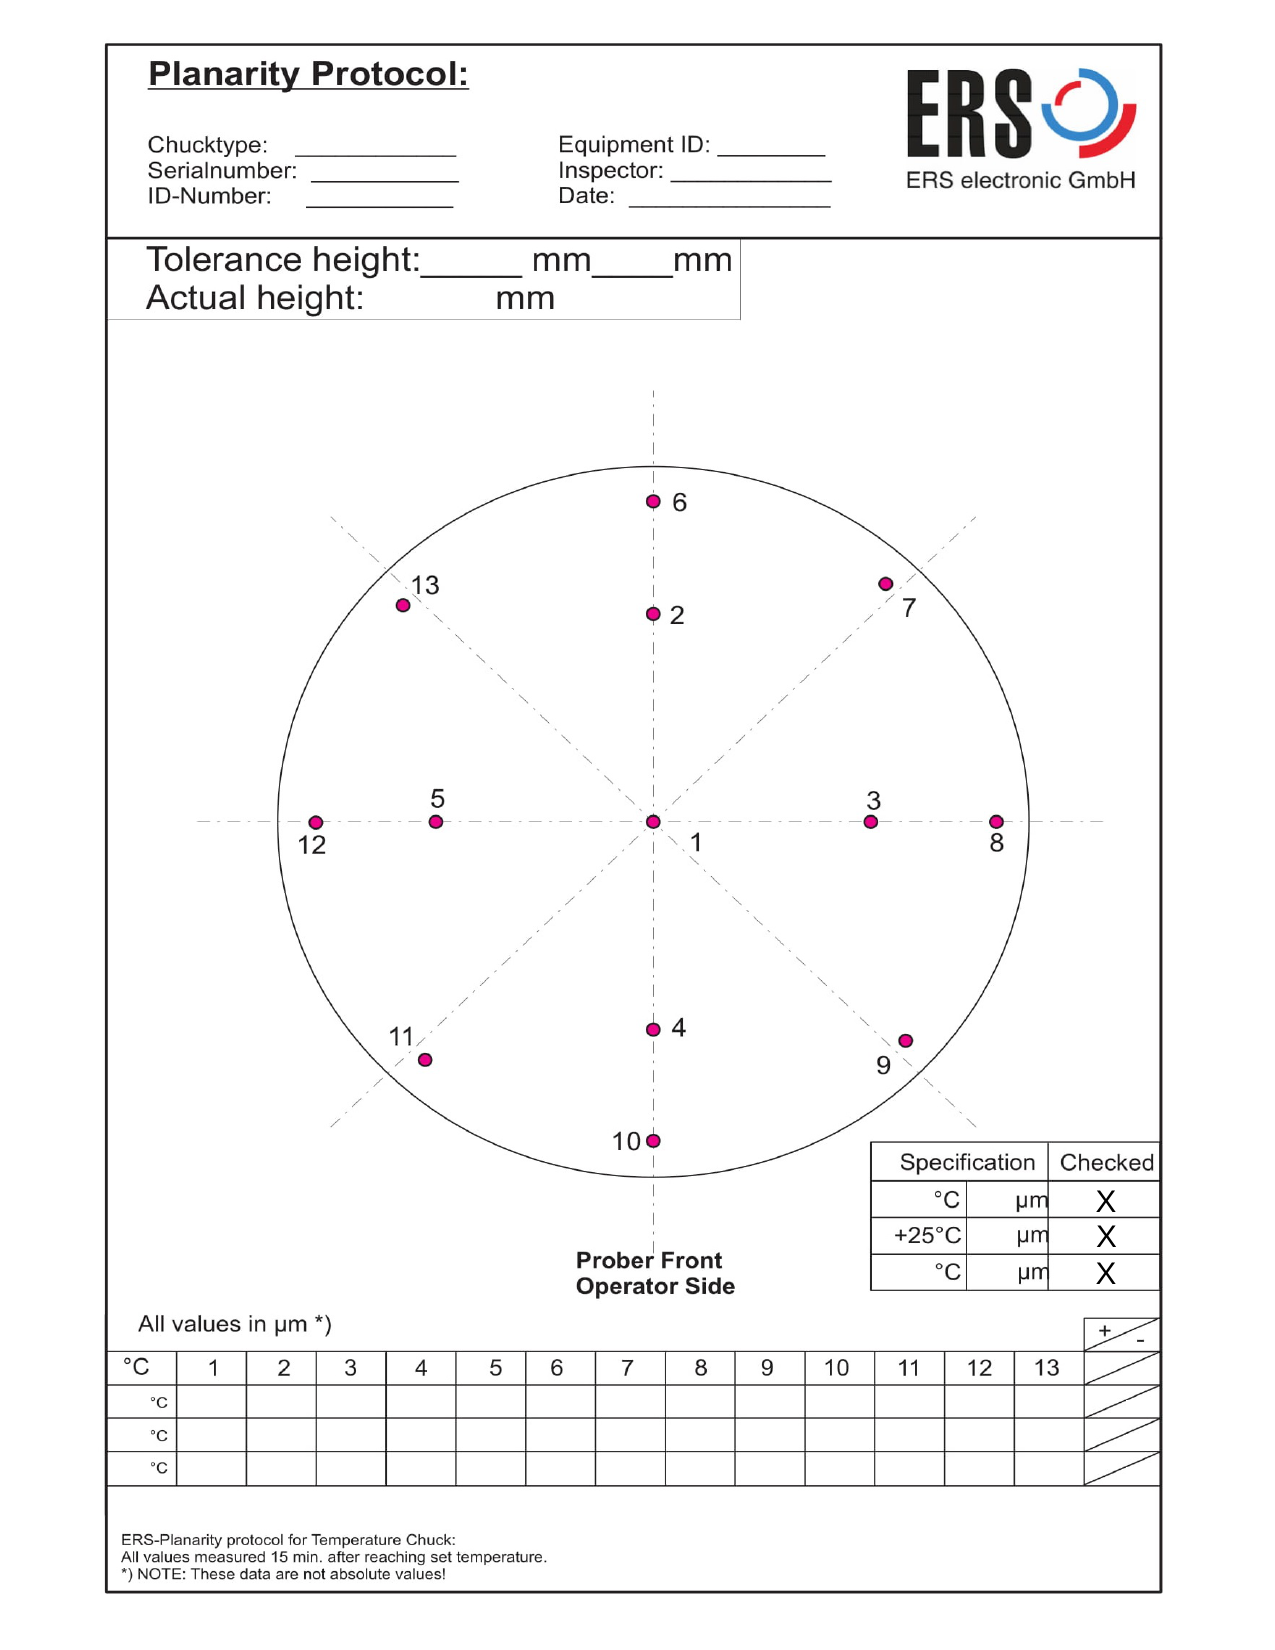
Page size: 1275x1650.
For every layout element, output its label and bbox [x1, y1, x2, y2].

picture [57, 22, 1213, 1623]
